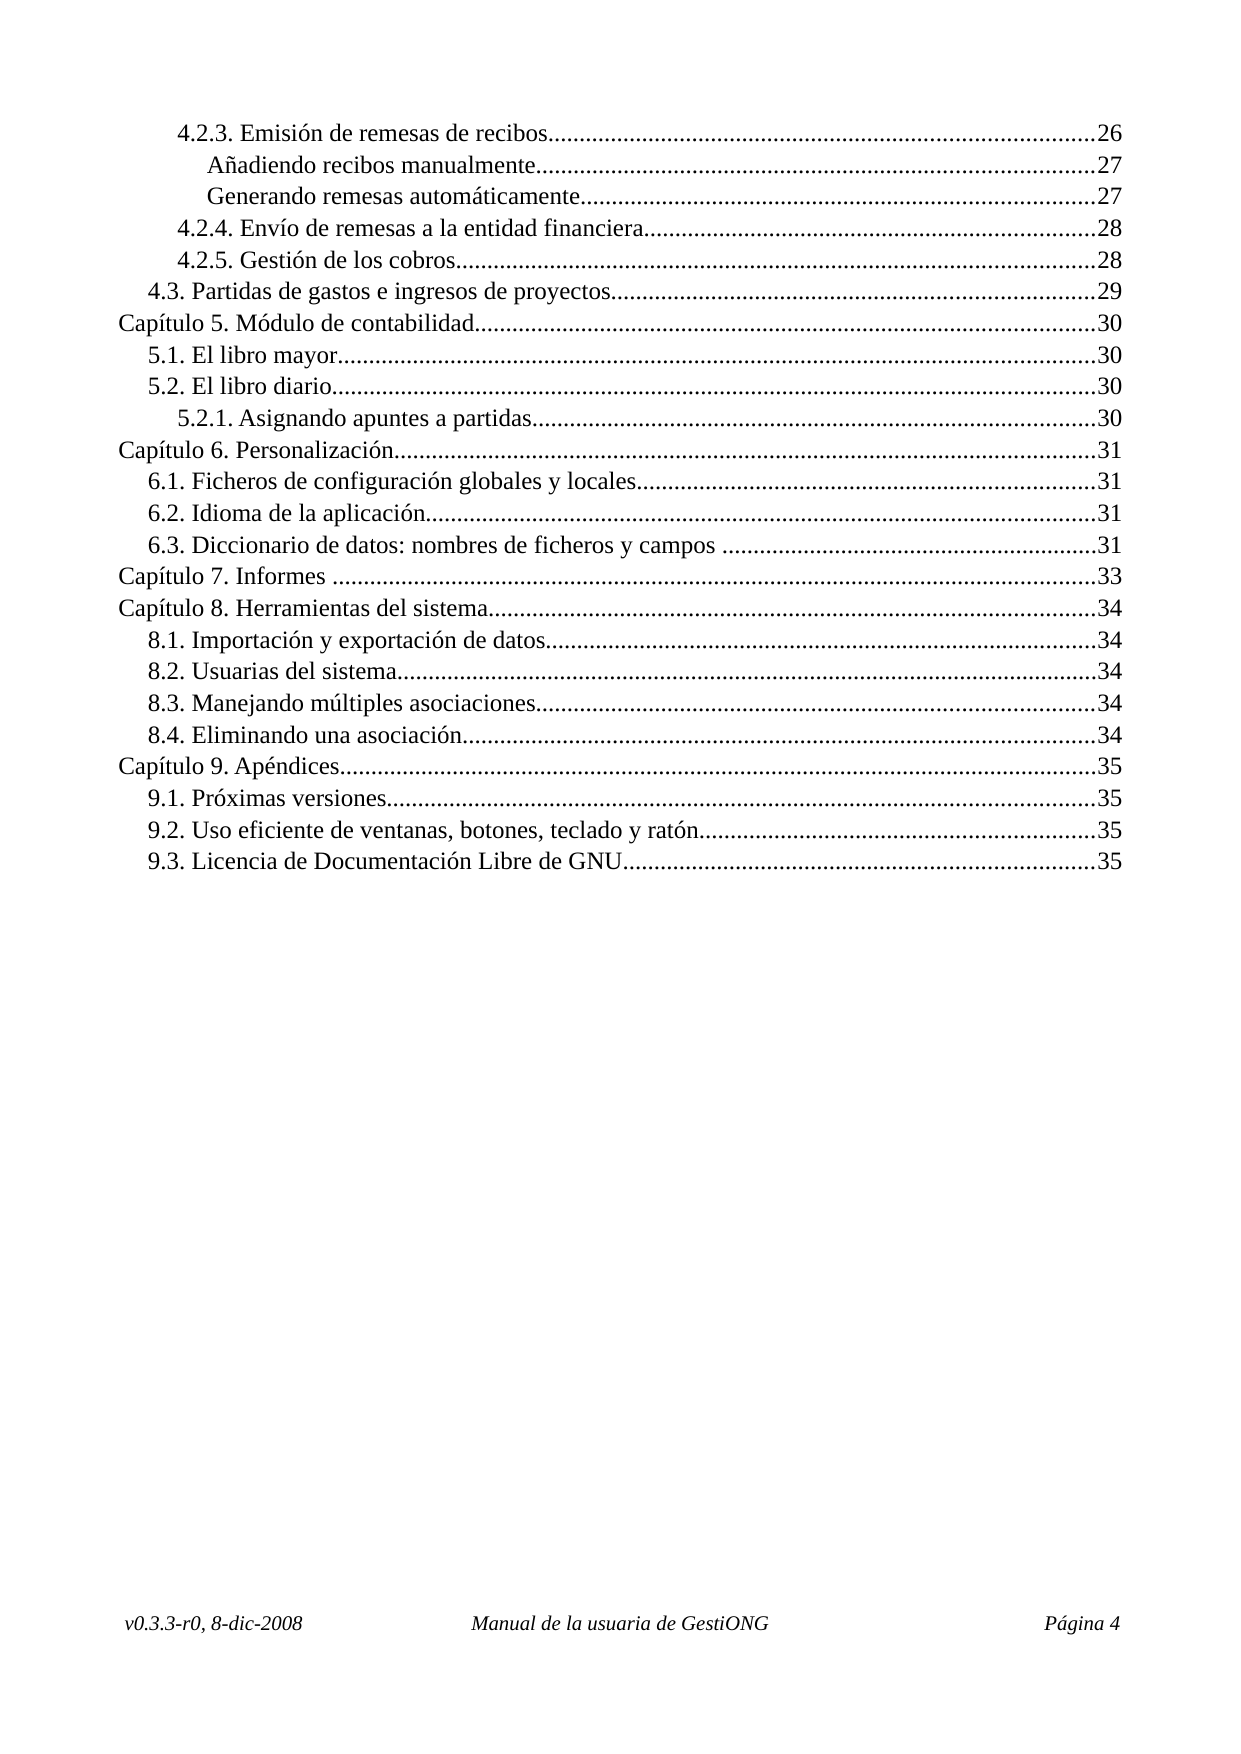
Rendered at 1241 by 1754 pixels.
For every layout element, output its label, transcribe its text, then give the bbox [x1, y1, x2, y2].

text Capítulo 6. Personalización 31 [118, 435, 1122, 463]
text 6.1. Ficheros de configuración globales y locales 31 [148, 466, 1122, 495]
text 5.2.1. Asignando apuntes a partidas 30 [177, 403, 1122, 432]
text 8.4. Eliminando una asociación 34 [148, 720, 1122, 748]
text 8.2. Usuarias del sistema 34 [148, 656, 1122, 685]
text 4.3. Partidas de gastos e ingresos de proyectos 29 [148, 276, 1122, 305]
text Capítulo 7. Informes 33 [118, 561, 1122, 590]
text 4.2.4. Envío de remesas a la entidad financiera 28 [177, 213, 1122, 242]
text 5.1. El libro mayor 30 [148, 340, 1122, 368]
text Capítulo 9. Apéndices 35 [118, 751, 1122, 780]
text 5.2. El libro diario 30 [148, 371, 1122, 400]
text 9.2. Uso eficiente de ventanas, botones, teclado y ratón 35 [148, 815, 1122, 843]
text Añadiendo recibos manualmente 27 [207, 150, 1122, 178]
text 6.2. Idioma de la aplicación 31 [148, 498, 1122, 527]
text Generando remesas automáticamente 27 [207, 181, 1122, 210]
text 4.2.5. Gestión de los cobros 28 [177, 245, 1122, 273]
text 8.1. Importación y exportación de datos 34 [148, 625, 1122, 653]
text 9.1. Próximas versiones 35 [148, 783, 1122, 812]
text 6.3. Diccionario de datos: nombres de ficheros y campos 31 [148, 530, 1122, 558]
text 9.3. Licencia de Documentación Libre de GNU 35 [148, 846, 1122, 875]
text 8.3. Manejando múltiples asociaciones 34 [148, 688, 1122, 717]
text Capítulo 8. Herramientas del sistema 34 [118, 593, 1122, 622]
text Capítulo 5. Módulo de contabilidad 30 [118, 308, 1122, 337]
text 4.2.3. Emisión de remesas de recibos 26 [177, 118, 1122, 147]
